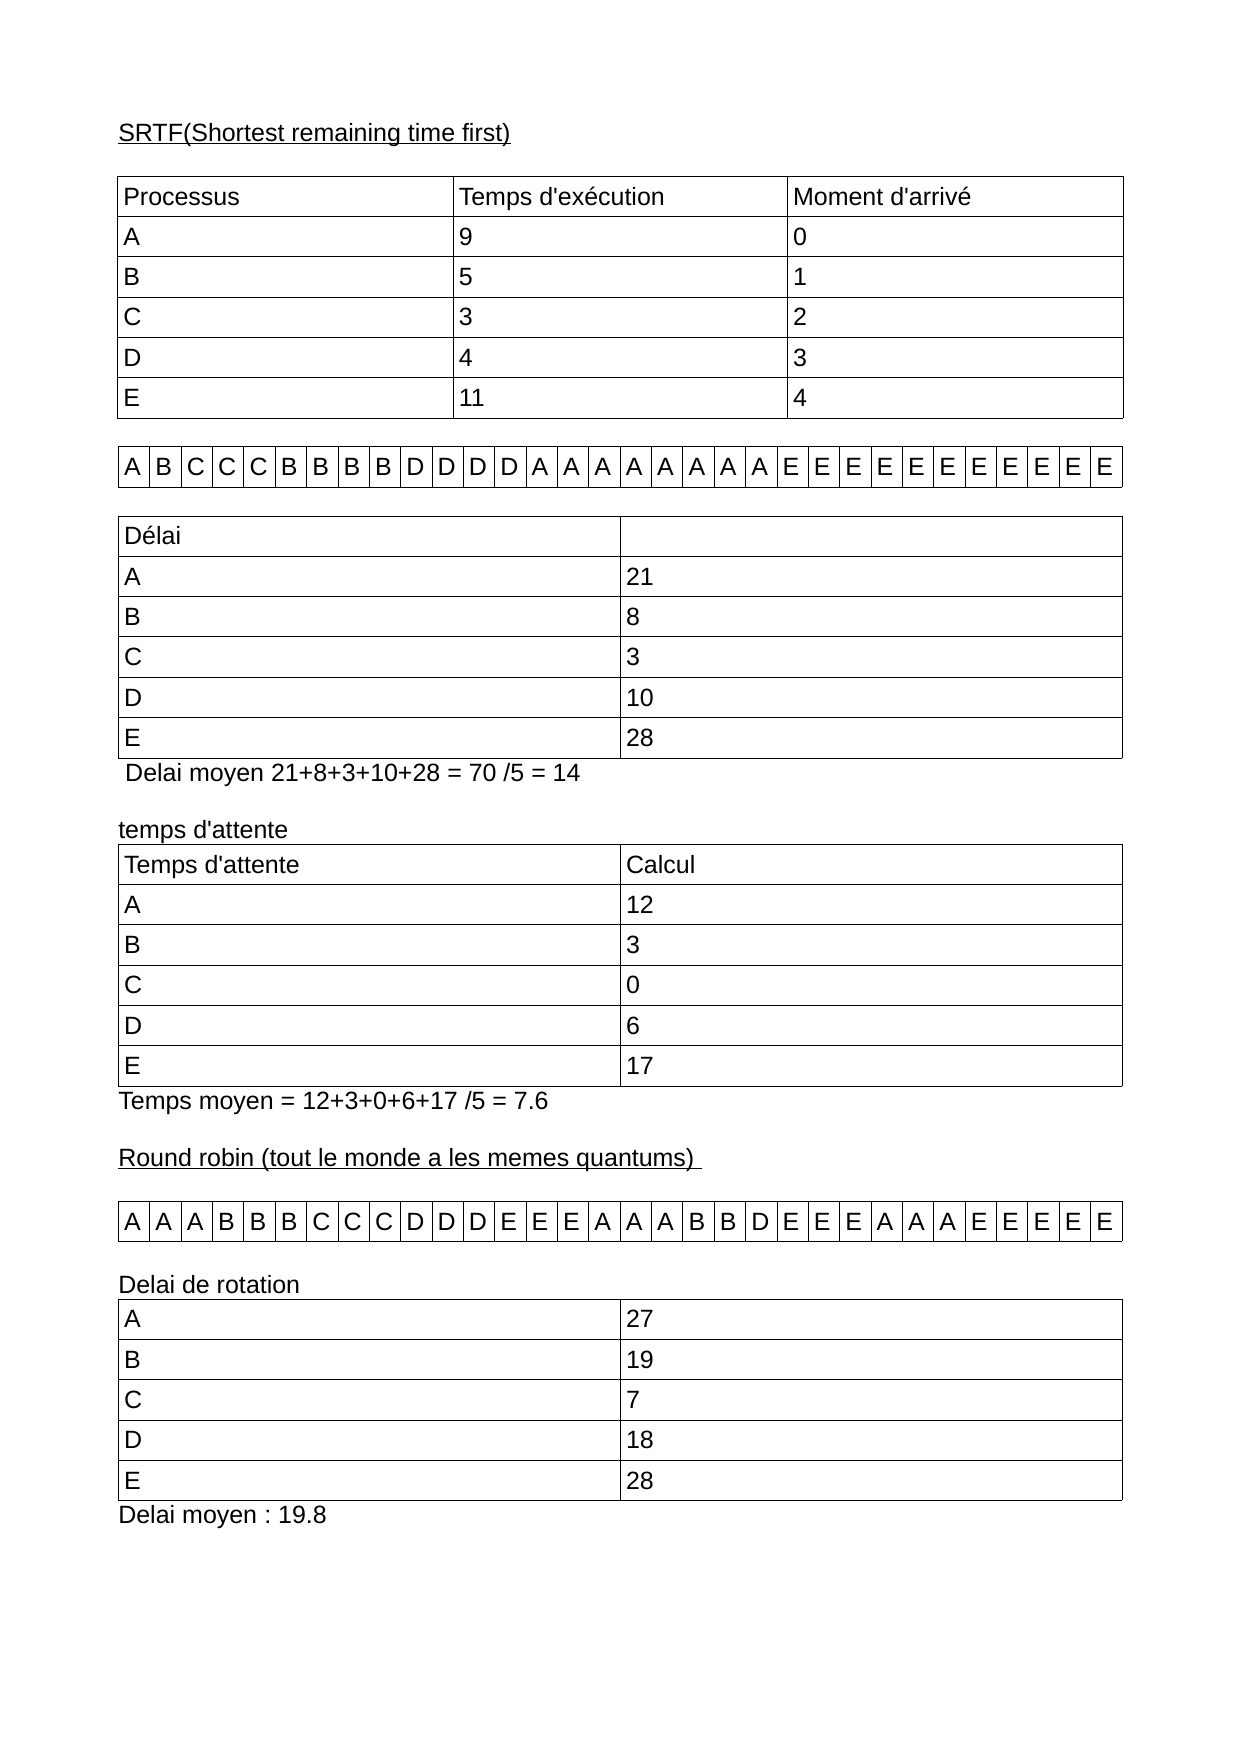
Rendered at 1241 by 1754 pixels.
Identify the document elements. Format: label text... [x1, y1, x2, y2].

table_header A [150, 1202, 181, 1241]
table_header E [778, 447, 808, 487]
table_cell 3 [454, 298, 787, 337]
table_header A [903, 1202, 933, 1241]
table_header Temps d'exécution [454, 177, 787, 216]
table_header E [809, 447, 839, 487]
table_header E [1028, 1202, 1059, 1241]
table_header A [589, 447, 620, 487]
table_cell 11 [454, 378, 787, 417]
table_header B [276, 447, 306, 487]
text temps d'attente [118, 815, 1122, 844]
table_cell 19 [621, 1340, 1122, 1379]
table_header D [401, 447, 432, 487]
table_cell 10 [621, 678, 1122, 717]
table_header E [1060, 447, 1090, 487]
text Temps moyen = 12+3+0+6+17 /5 = 7.6 [118, 1087, 1122, 1114]
table_header C [339, 1202, 369, 1241]
table_header B [307, 447, 338, 487]
table_cell 28 [621, 718, 1122, 757]
table_cell 3 [788, 338, 1123, 377]
table_cell E [119, 1461, 620, 1500]
table_header B [339, 447, 369, 487]
table_header B [244, 1202, 275, 1241]
table_cell D [118, 338, 453, 377]
table_header E [778, 1202, 808, 1241]
table_header E [840, 447, 871, 487]
table_cell C [119, 637, 620, 677]
table_header [621, 517, 1122, 556]
table_cell 2 [788, 298, 1123, 337]
table_header D [746, 1202, 777, 1241]
table_header C [307, 1202, 338, 1241]
table_header B [276, 1202, 306, 1241]
table_header A [527, 447, 557, 487]
table_cell 4 [788, 378, 1123, 417]
table_cell B [119, 925, 620, 965]
table_header B [715, 1202, 745, 1241]
table_header A [872, 1202, 902, 1241]
table_header D [464, 447, 494, 487]
table_header B [683, 1202, 714, 1241]
table_header E [966, 447, 996, 487]
table_header E [527, 1202, 557, 1241]
table_cell 0 [621, 966, 1122, 1005]
table_header E [1091, 1202, 1122, 1241]
table_header C [182, 447, 212, 487]
table_header B [370, 447, 400, 487]
table_header E [997, 1202, 1027, 1241]
table_header E [495, 1202, 526, 1241]
table_cell 3 [621, 925, 1122, 965]
table_header A [652, 1202, 682, 1241]
text SRTF(Shortest remaining time first) [118, 118, 1122, 147]
table_cell A [119, 885, 620, 924]
table_cell 12 [621, 885, 1122, 924]
table_cell E [118, 378, 453, 417]
table_cell 18 [621, 1421, 1122, 1460]
table_cell 6 [621, 1006, 1122, 1045]
table_header A [621, 447, 651, 487]
table_header A [119, 447, 149, 487]
text Round robin (tout le monde a les memes quantums) [118, 1143, 1122, 1172]
table_header B [213, 1202, 243, 1241]
table_header E [1091, 447, 1122, 487]
table_header E [558, 1202, 588, 1241]
table_cell C [118, 298, 453, 337]
table_cell 5 [454, 257, 787, 297]
table_header A [558, 447, 588, 487]
table_header D [433, 447, 463, 487]
table_header E [872, 447, 902, 487]
table_cell A [119, 557, 620, 596]
table_header E [997, 447, 1027, 487]
table_cell 9 [454, 217, 787, 256]
table_header C [244, 447, 275, 487]
table_header B [150, 447, 181, 487]
table_cell 7 [621, 1380, 1122, 1419]
table_header 27 [621, 1300, 1122, 1339]
table_header E [1060, 1202, 1090, 1241]
table_header C [370, 1202, 400, 1241]
table_header Processus [118, 177, 453, 216]
table_cell 21 [621, 557, 1122, 596]
table_header Temps d'attente [119, 845, 620, 884]
text Delai moyen 21+8+3+10+28 = 70 /5 = 14 [118, 759, 1122, 786]
table_cell 0 [788, 217, 1123, 256]
table_cell E [119, 1046, 620, 1086]
table_cell C [119, 1380, 620, 1419]
table_header D [401, 1202, 432, 1241]
table_cell 4 [454, 338, 787, 377]
table_cell D [119, 1006, 620, 1045]
table_cell 28 [621, 1461, 1122, 1500]
table_header E [809, 1202, 839, 1241]
table_header A [746, 447, 777, 487]
table_header D [433, 1202, 463, 1241]
table_header A [934, 1202, 965, 1241]
table_header A [119, 1202, 149, 1241]
table_header E [934, 447, 965, 487]
table_header E [840, 1202, 871, 1241]
table_cell D [119, 1421, 620, 1460]
table_cell 17 [621, 1046, 1122, 1086]
table_cell 1 [788, 257, 1123, 297]
table_header Moment d'arrivé [788, 177, 1123, 216]
table_header A [589, 1202, 620, 1241]
table_header E [903, 447, 933, 487]
table_header A [182, 1202, 212, 1241]
table_cell E [119, 718, 620, 757]
table_cell 8 [621, 597, 1122, 636]
table_cell B [119, 1340, 620, 1379]
text Delai de rotation [118, 1270, 1122, 1299]
table_header A [715, 447, 745, 487]
table_cell 3 [621, 637, 1122, 677]
table_header Délai [119, 517, 620, 556]
table_header A [652, 447, 682, 487]
table_header E [966, 1202, 996, 1241]
table_header C [213, 447, 243, 487]
table_cell B [119, 597, 620, 636]
table_header D [495, 447, 526, 487]
table_cell B [118, 257, 453, 297]
table_header A [683, 447, 714, 487]
table_header E [1028, 447, 1059, 487]
table_header A [119, 1300, 620, 1339]
table_header Calcul [621, 845, 1122, 884]
table_cell D [119, 678, 620, 717]
table_cell C [119, 966, 620, 1005]
text Delai moyen : 19.8 [118, 1501, 1122, 1529]
table_cell A [118, 217, 453, 256]
table_header D [464, 1202, 494, 1241]
table_header A [621, 1202, 651, 1241]
